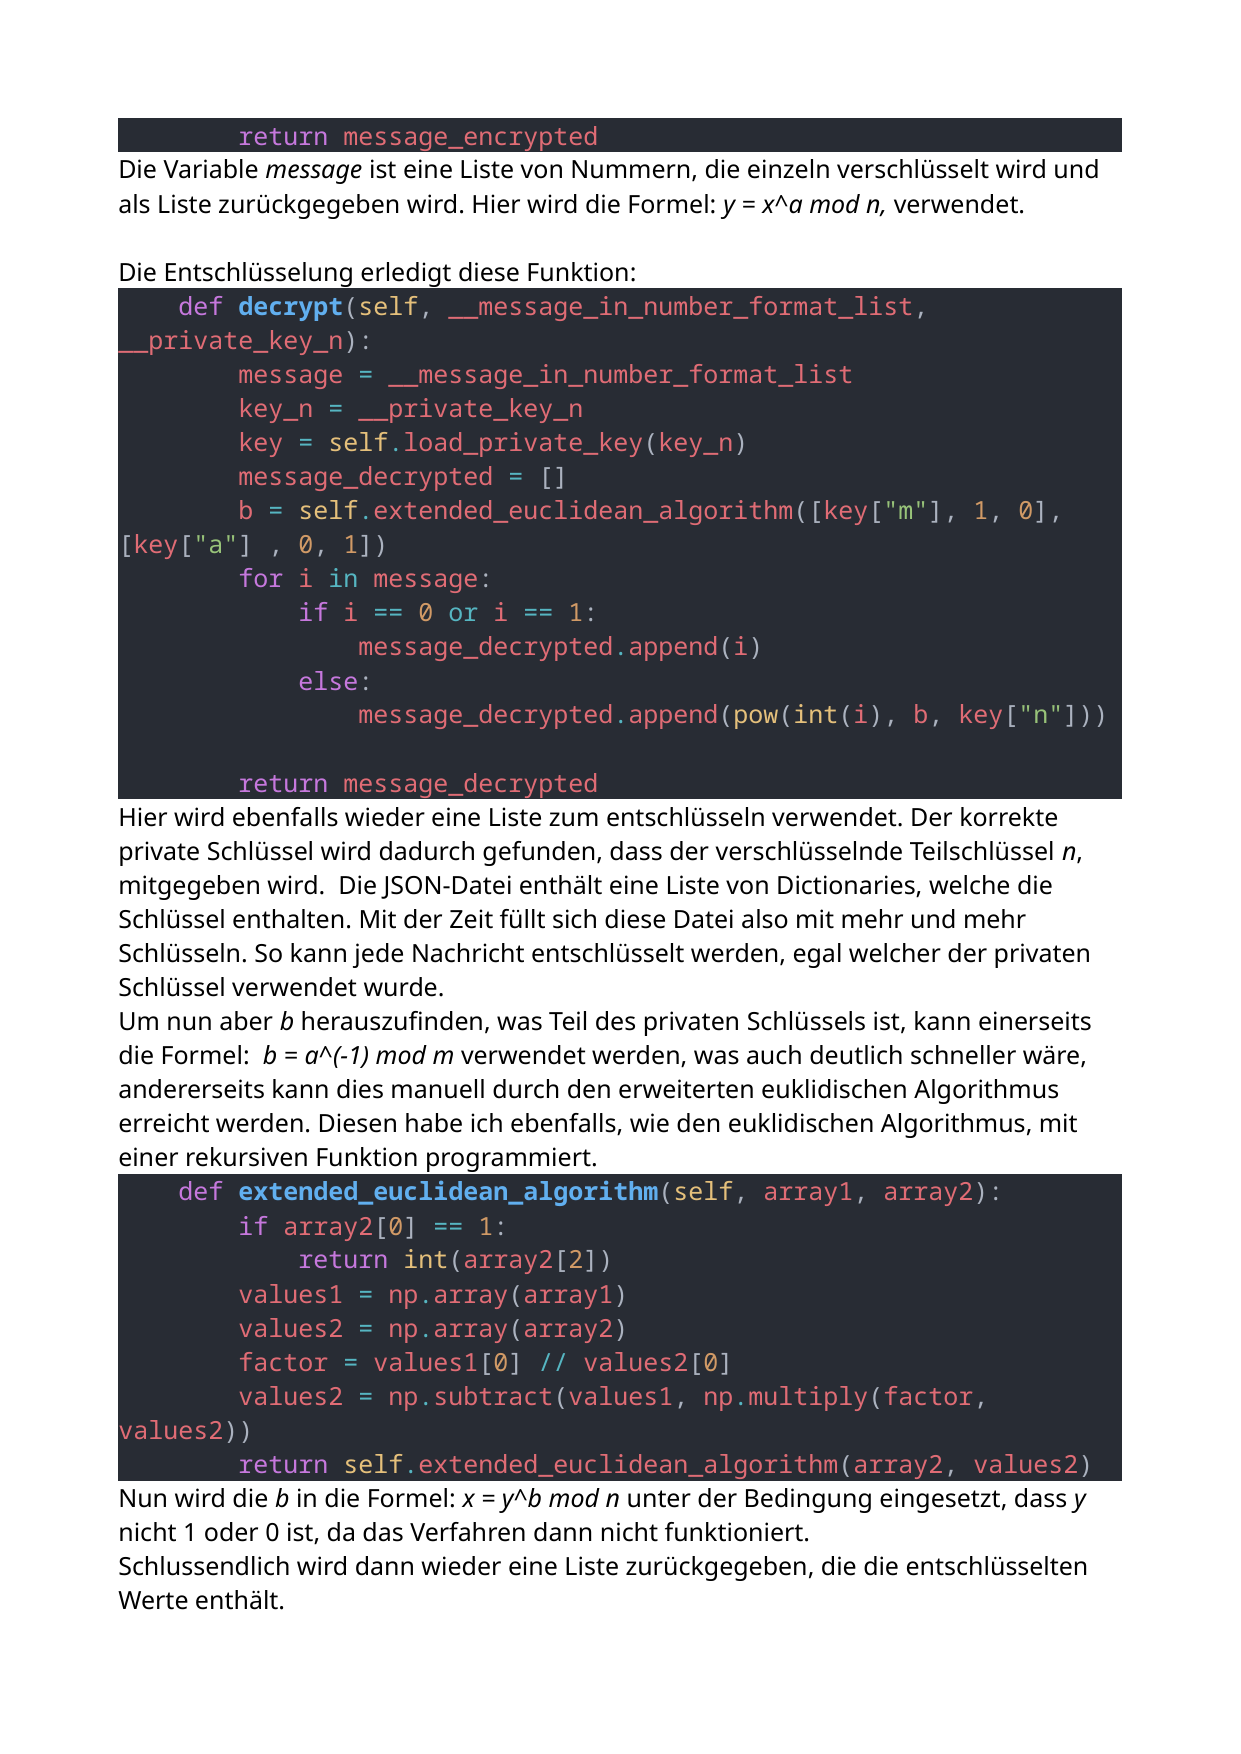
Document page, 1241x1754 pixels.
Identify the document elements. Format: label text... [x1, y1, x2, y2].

text Die Variable message ist eine Liste von Nummern, die einzeln verschlüsselt wird und als Liste zurückgegeben wird. Hier wird die Formel: y = x^a mod n, verwendet. [118, 152, 1122, 220]
text key_n = __private_key_n [118, 391, 1122, 425]
text return int(array2[2]) [118, 1242, 1122, 1276]
text Um nun aber b herauszufinden, was Teil des privaten Schlüssels ist, kann einerseits die Formel: b = a^(-1) mod m verwendet werden, was auch deutlich schneller wäre, andererseits kann dies manuell durch den erweiterten euklidischen Algorithmus erreicht werden. Diesen habe ich ebenfalls, wie den euklidischen Algorithmus, mit einer rekursiven Funktion programmiert. [118, 1004, 1122, 1174]
text return self.extended_euclidean_algorithm(array2, values2) [118, 1447, 1122, 1481]
text key = self.load_private_key(key_n) [118, 425, 1122, 459]
text return message_encrypted [118, 118, 1122, 152]
text def extended_euclidean_algorithm(self, array1, array2): [118, 1174, 1122, 1208]
text else: [118, 663, 1122, 697]
text def decrypt(self, __message_in_number_format_list, __private_key_n): [118, 288, 1122, 357]
text message_decrypted = [] [118, 459, 1122, 493]
text values1 = np.array(array1) [118, 1276, 1122, 1310]
text factor = values1[0] // values2[0] [118, 1344, 1122, 1378]
text values2 = np.subtract(values1, np.multiply(factor, values2)) [118, 1378, 1122, 1447]
text Hier wird ebenfalls wieder eine Liste zum entschlüsseln verwendet. Der korrekte private Schlüssel wird dadurch gefunden, dass der verschlüsselnde Teilschlüssel n, mitgegeben wird. Die JSON-Datei enthält eine Liste von Dictionaries, welche die Schlüssel enthalten. Mit der Zeit füllt sich diese Datei also mit mehr und mehr Schlüsseln. So kann jede Nachricht entschlüsselt werden, egal welcher der privaten Schlüssel verwendet wurde. [118, 799, 1122, 1004]
text b = self.extended_euclidean_algorithm([key["m"], 1, 0], [key["a"] , 0, 1]) [118, 493, 1122, 561]
text if array2[0] == 1: [118, 1208, 1122, 1242]
text message_decrypted.append(pow(int(i), b, key["n"])) [118, 697, 1122, 731]
text Nun wird die b in die Formel: x = y^b mod n unter der Bedingung eingesetzt, dass y nicht 1 oder 0 ist, da das Verfahren dann nicht funktioniert. [118, 1481, 1122, 1549]
text return message_decrypted [118, 765, 1122, 799]
text Schlussendlich wird dann wieder eine Liste zurückgegeben, die die entschlüsselten Werte enthält. [118, 1549, 1122, 1617]
text Die Entschlüsselung erledigt diese Funktion: [118, 254, 1122, 288]
text if i == 0 or i == 1: [118, 595, 1122, 629]
text message = __message_in_number_format_list [118, 357, 1122, 391]
text message_decrypted.append(i) [118, 629, 1122, 663]
text values2 = np.array(array2) [118, 1310, 1122, 1344]
text for i in message: [118, 561, 1122, 595]
